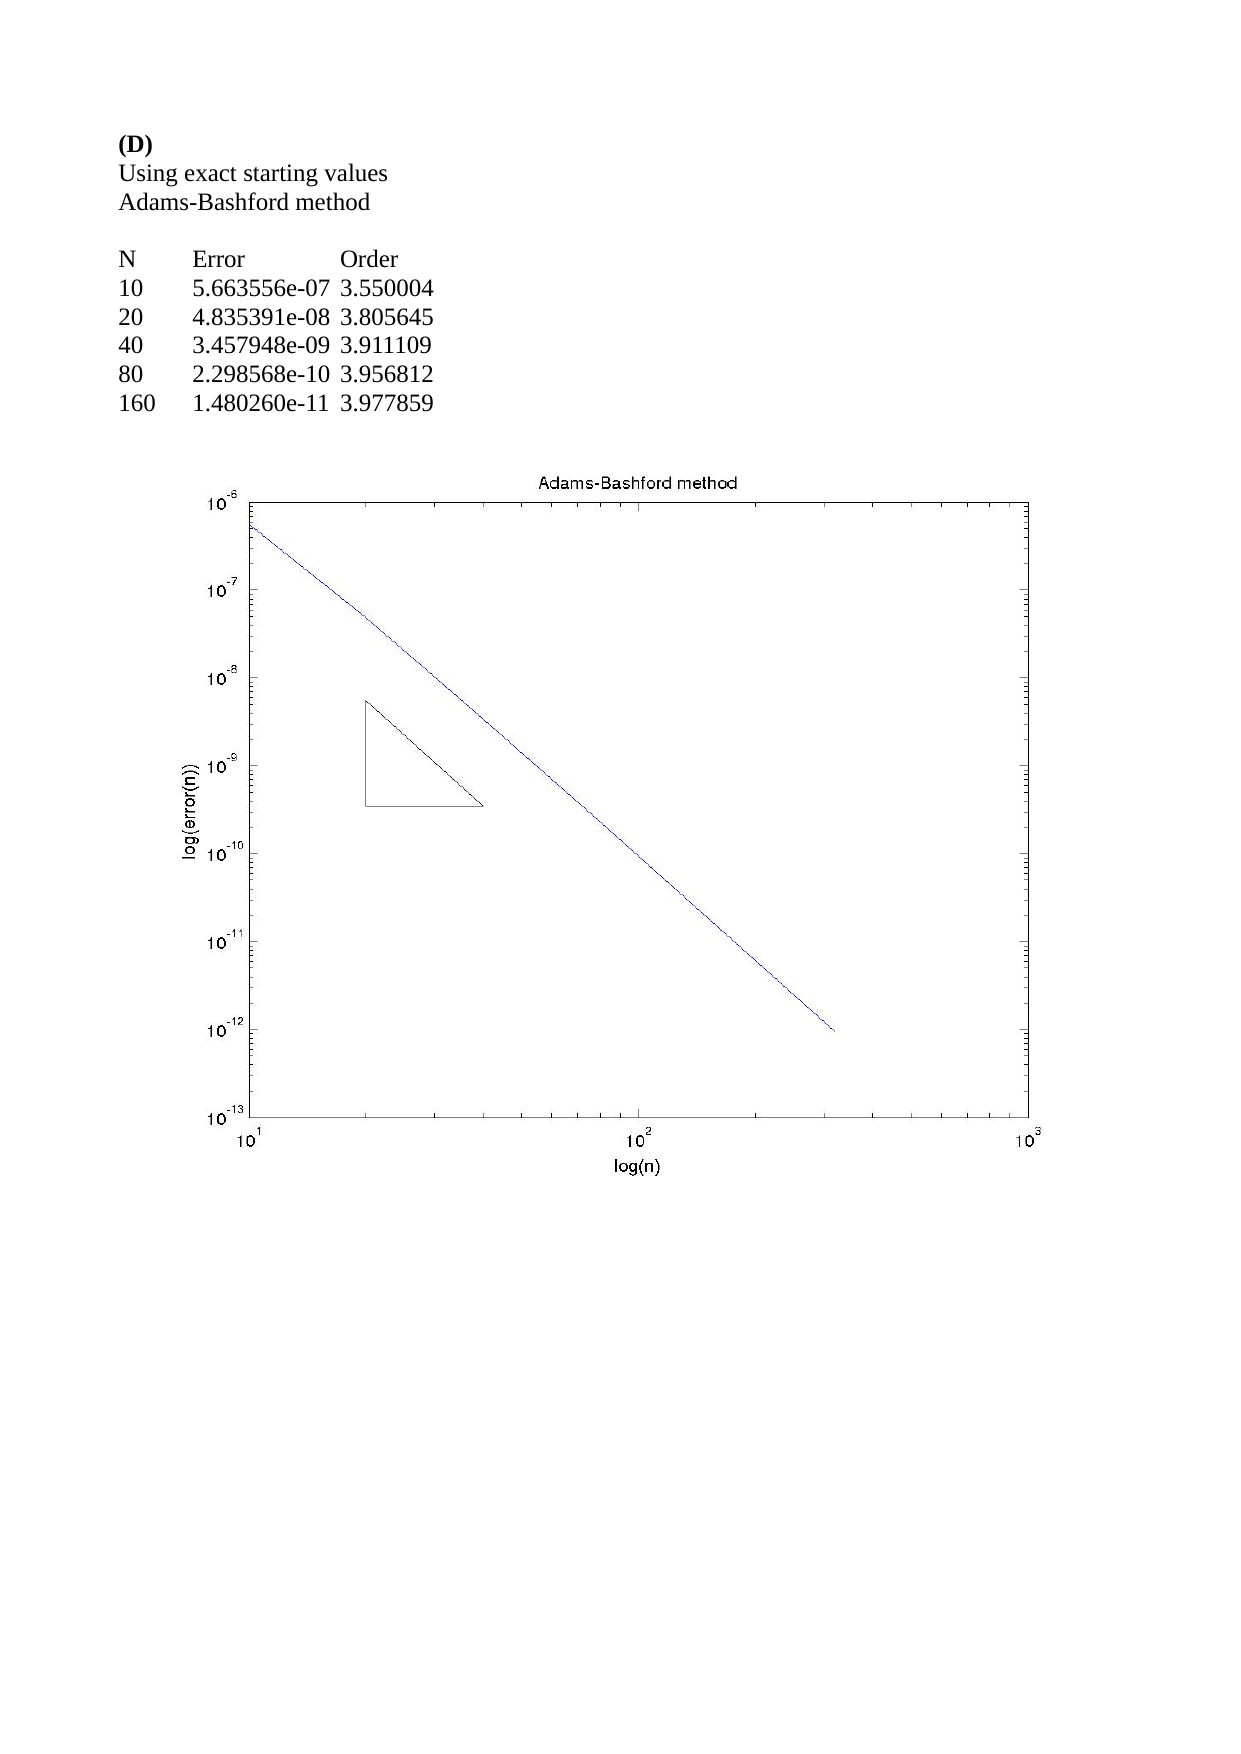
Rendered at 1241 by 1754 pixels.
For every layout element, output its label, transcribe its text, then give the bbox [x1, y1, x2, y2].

text Using exact starting values [118, 158, 1122, 187]
text Adams-Bashford method [118, 187, 1122, 215]
text (D) [118, 129, 1122, 158]
text 10 5.663556e-07 3.550004 [118, 273, 1122, 302]
text 40 3.457948e-09 3.911109 [118, 330, 1122, 359]
picture [118, 445, 1123, 1200]
text 20 4.835391e-08 3.805645 [118, 302, 1122, 330]
text N Error Order [118, 244, 1122, 273]
text 80 2.298568e-10 3.956812 [118, 359, 1122, 388]
text 160 1.480260e-11 3.977859 [118, 388, 1122, 417]
